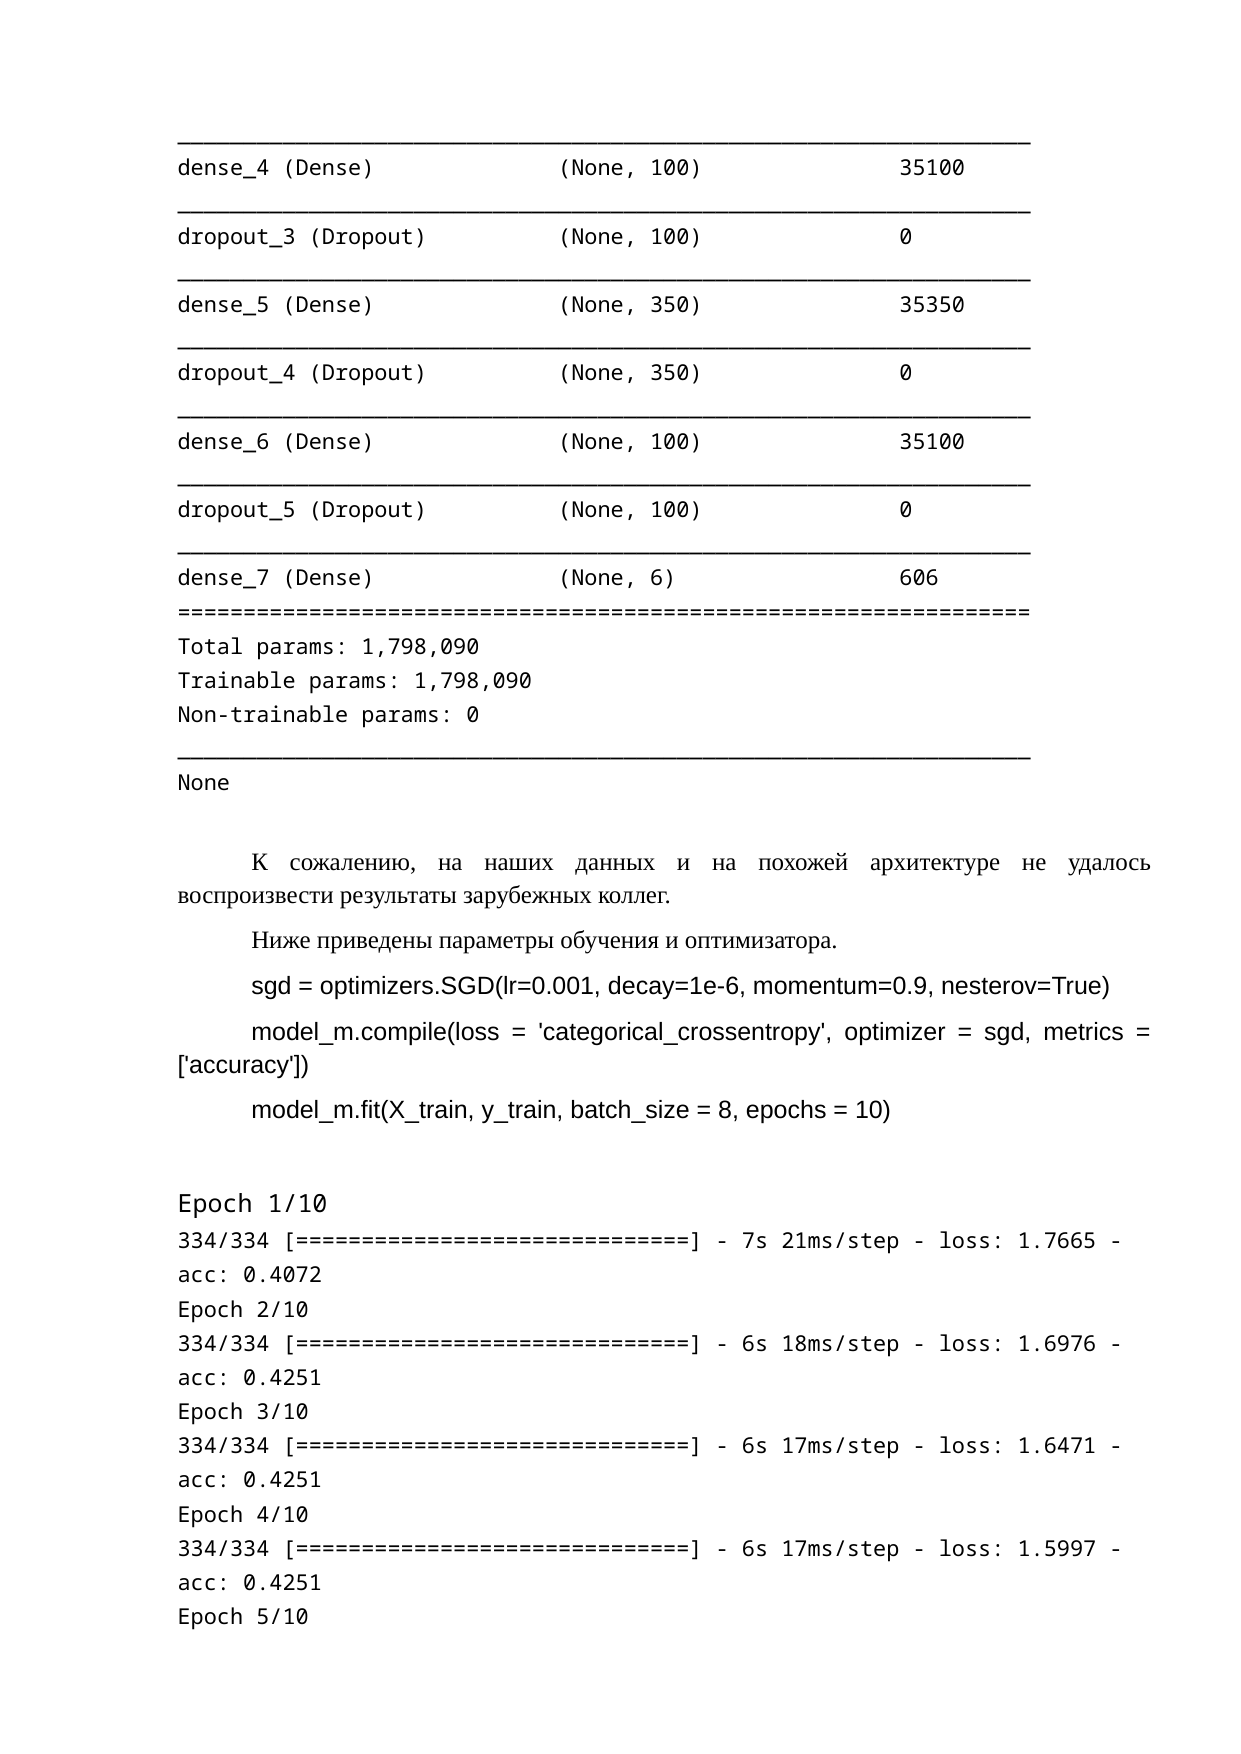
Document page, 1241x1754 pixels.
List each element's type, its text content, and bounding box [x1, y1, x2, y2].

text _________________________________________________________________ [177, 391, 1152, 421]
text dropout_4 (Dropout) (None, 350) 0 [177, 357, 1152, 387]
text Total params: 1,798,090 [177, 631, 1152, 660]
text model_m.fit(X_train, y_train, batch_size = 8, epochs = 10) [177, 1095, 1152, 1124]
text Non-trainable params: 0 [177, 699, 1152, 729]
text _________________________________________________________________ [177, 733, 1152, 763]
text Epoch 2/10 [177, 1294, 1152, 1323]
text dense_4 (Dense) (None, 100) 35100 [177, 152, 1152, 182]
text Ниже приведены параметры обучения и оптимизатора. [177, 926, 1152, 954]
text _________________________________________________________________ [177, 255, 1152, 284]
text _________________________________________________________________ [177, 528, 1152, 558]
text 334/334 [==============================] - 6s 17ms/step - loss: 1.5997 - acc: 0.4251 [177, 1533, 1152, 1597]
text _________________________________________________________________ [177, 323, 1152, 353]
text dropout_3 (Dropout) (None, 100) 0 [177, 221, 1152, 250]
text None [177, 767, 1152, 797]
text _________________________________________________________________ [177, 460, 1152, 489]
text dropout_5 (Dropout) (None, 100) 0 [177, 494, 1152, 524]
text Epoch 1/10 [177, 1186, 1152, 1220]
text Trainable params: 1,798,090 [177, 665, 1152, 694]
text Epoch 5/10 [177, 1601, 1152, 1631]
text ================================================================= [177, 596, 1152, 626]
text dense_5 (Dense) (None, 350) 35350 [177, 289, 1152, 319]
text 334/334 [==============================] - 6s 17ms/step - loss: 1.6471 - acc: 0.4251 [177, 1430, 1152, 1494]
text _________________________________________________________________ [177, 118, 1152, 148]
text dense_6 (Dense) (None, 100) 35100 [177, 426, 1152, 455]
text _________________________________________________________________ [177, 186, 1152, 216]
text model_m.compile(loss = 'categorical_crossentropy', optimizer = sgd, metrics = ['accuracy']) [177, 1017, 1152, 1078]
text dense_7 (Dense) (None, 6) 606 [177, 562, 1152, 592]
text 334/334 [==============================] - 6s 18ms/step - loss: 1.6976 - acc: 0.4251 [177, 1328, 1152, 1392]
text 334/334 [==============================] - 7s 21ms/step - loss: 1.7665 - acc: 0.4072 [177, 1225, 1152, 1289]
text sgd = optimizers.SGD(lr=0.001, decay=1e-6, momentum=0.9, nesterov=True) [177, 971, 1152, 1000]
text Epoch 4/10 [177, 1499, 1152, 1528]
text Epoch 3/10 [177, 1396, 1152, 1426]
text К сожалению, на наших данных и на похожей архитектуре не удалось воспроизвести результаты зарубежных коллег. [177, 847, 1152, 909]
